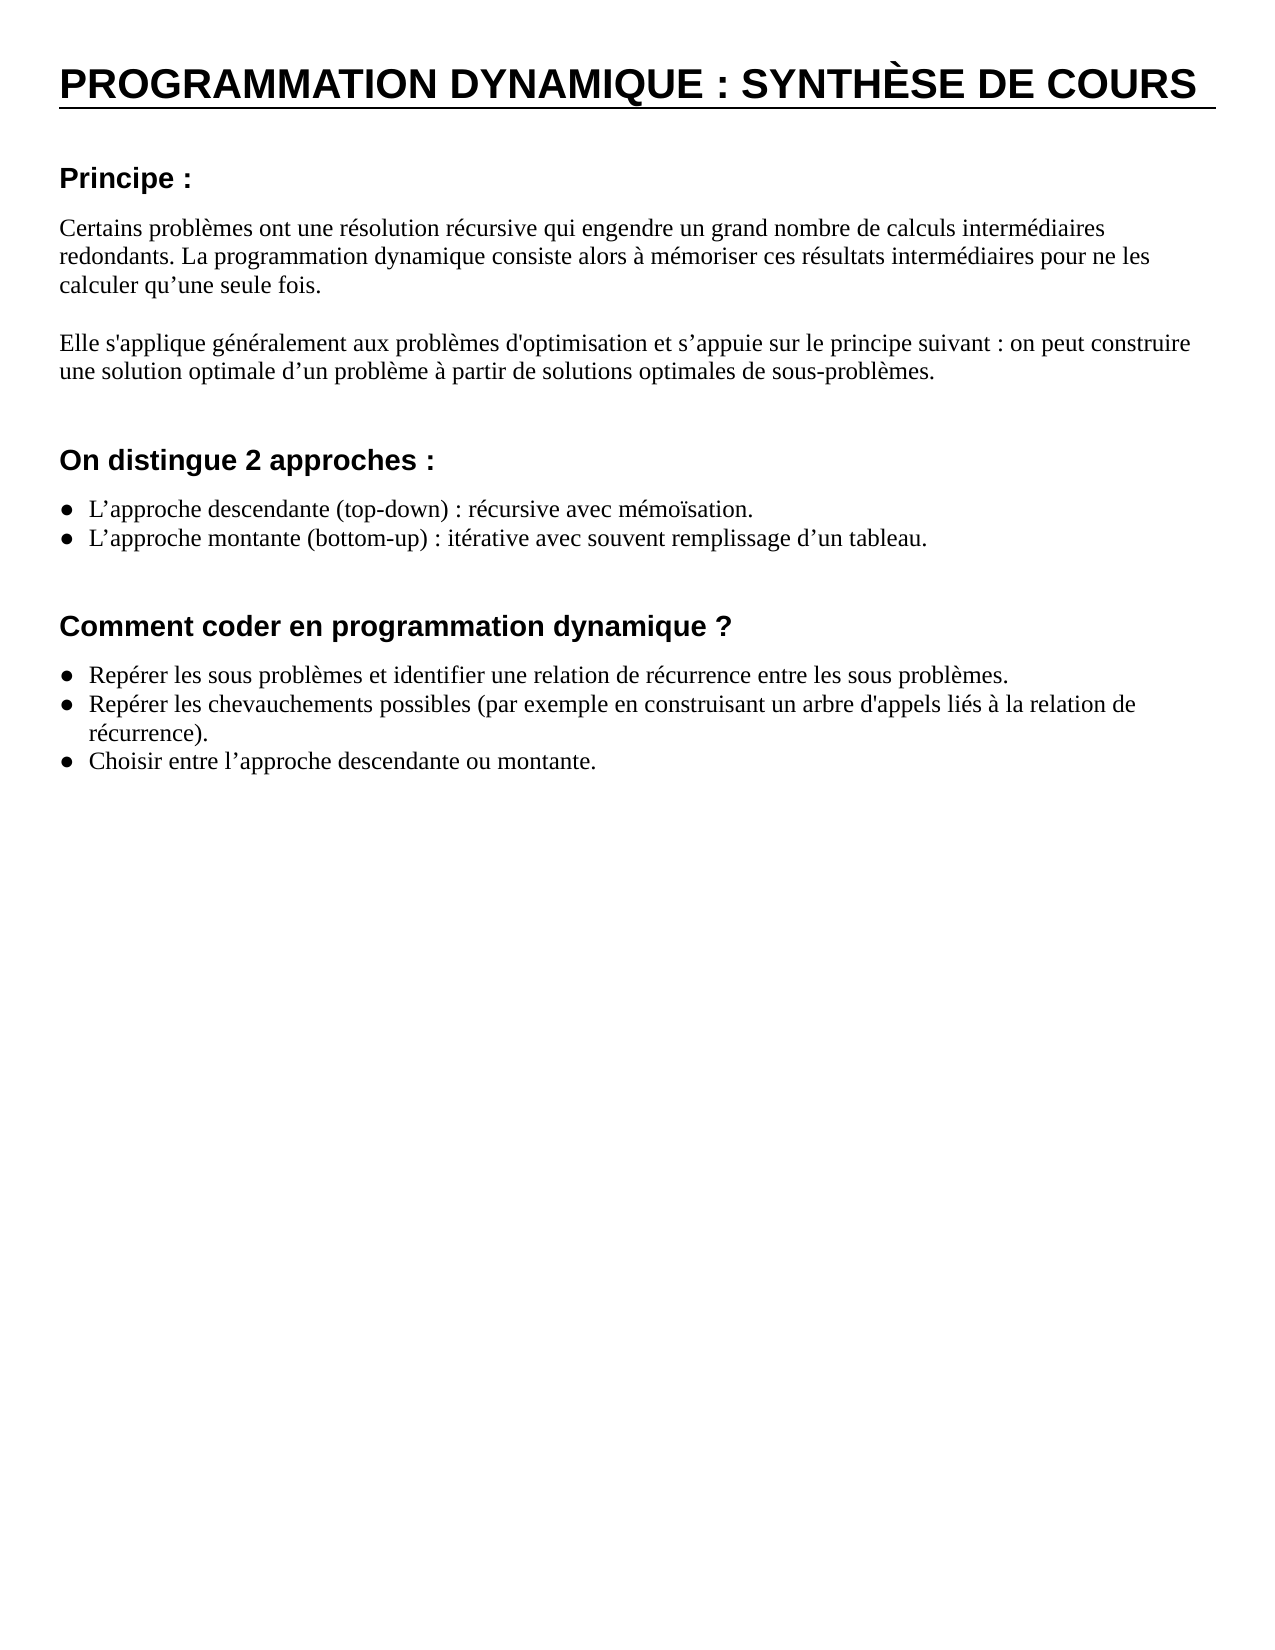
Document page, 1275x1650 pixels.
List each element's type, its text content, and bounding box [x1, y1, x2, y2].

text On distingue 2 approches : [59, 443, 1216, 476]
text Comment coder en programmation dynamique ? [59, 609, 1216, 642]
list Choisir entre l’approche descendante ou montante. [59, 746, 1216, 775]
list Repérer les sous problèmes et identifier une relation de récurrence entre les sous problèmes. [59, 660, 1216, 689]
list Repérer les chevauchements possibles (par exemple en construisant un arbre d'appels liés à la relation de récurrence). [59, 689, 1216, 746]
list L’approche montante (bottom-up) : itérative avec souvent remplissage d’un tableau. [59, 523, 1216, 551]
text Certains problèmes ont une résolution récursive qui engendre un grand nombre de calculs intermédiaires redondants. La programmation dynamique consiste alors à mémoriser ces résultats intermédiaires pour ne les calculer qu’une seule fois. [59, 213, 1216, 299]
text Principe : [59, 161, 1216, 195]
text Programmation dynamique : Synthèse de cours [59, 59, 1216, 107]
list L’approche descendante (top-down) : récursive avec mémoïsation. [59, 494, 1216, 523]
text Elle s'applique généralement aux problèmes d'optimisation et s’appuie sur le principe suivant : on peut construire une solution optimale d’un problème à partir de solutions optimales de sous-problèmes. [59, 328, 1216, 385]
